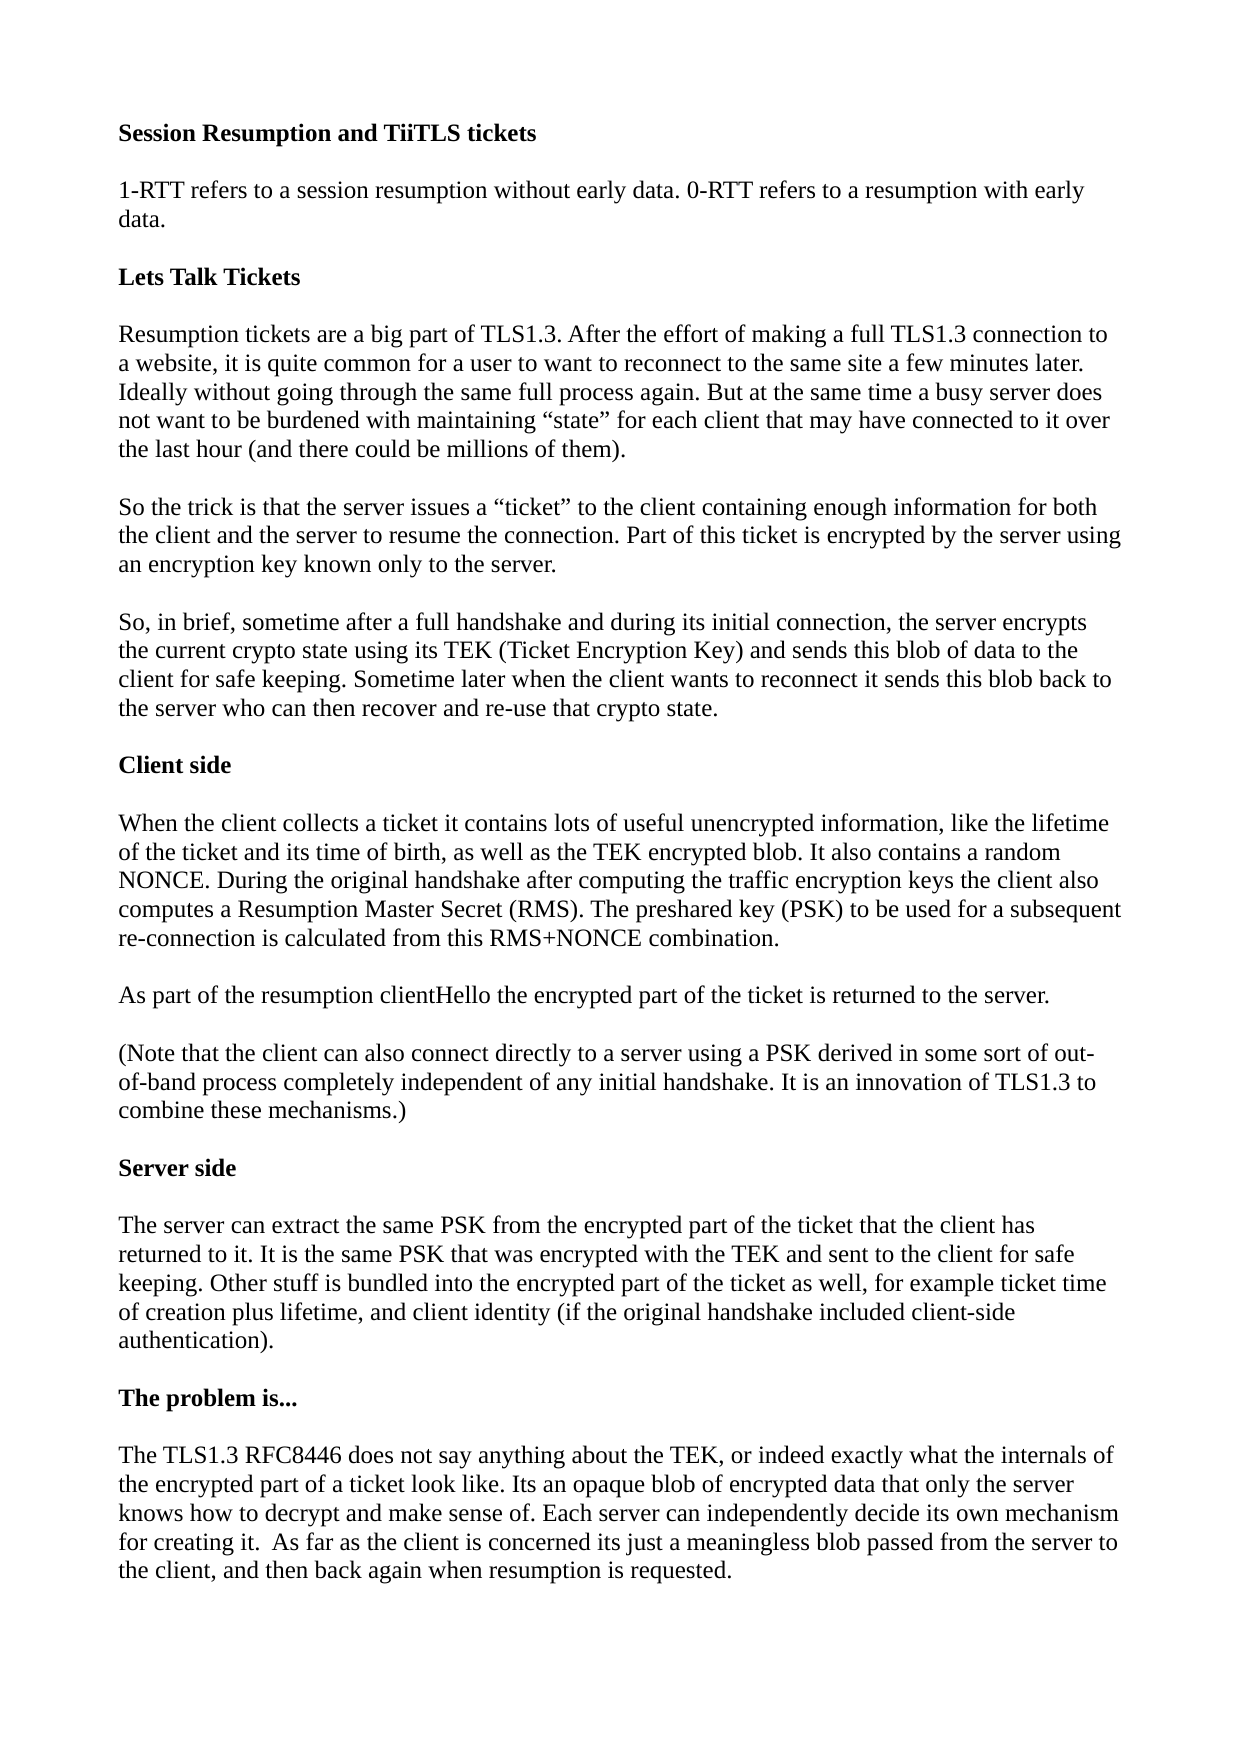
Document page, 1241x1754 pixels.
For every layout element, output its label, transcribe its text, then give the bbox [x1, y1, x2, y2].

text As part of the resumption clientHello the encrypted part of the ticket is returned to the server. [118, 981, 1122, 1009]
text So the trick is that the server issues a “ticket” to the client containing enough information for both the client and the server to resume the connection. Part of this ticket is encrypted by the server using an encryption key known only to the server. [118, 492, 1122, 578]
text Resumption tickets are a big part of TLS1.3. After the effort of making a full TLS1.3 connection to a website, it is quite common for a user to want to reconnect to the same site a few minutes later. Ideally without going through the same full process again. But at the same time a busy server does not want to be burdened with maintaining “state” for each client that may have connected to it over the last hour (and there could be millions of them). [118, 319, 1122, 463]
text The problem is... [118, 1383, 1122, 1412]
text (Note that the client can also connect directly to a server using a PSK derived in some sort of out-of-band process completely independent of any initial handshake. It is an innovation of TLS1.3 to combine these mechanisms.) [118, 1038, 1122, 1124]
text When the client collects a ticket it contains lots of useful unencrypted information, like the lifetime of the ticket and its time of birth, as well as the TEK encrypted blob. It also contains a random NONCE. During the original handshake after computing the traffic encryption keys the client also computes a Resumption Master Secret (RMS). The preshared key (PSK) to be used for a subsequent re-connection is calculated from this RMS+NONCE combination. [118, 808, 1122, 952]
text 1-RTT refers to a session resumption without early data. 0-RTT refers to a resumption with early data. [118, 176, 1122, 233]
text Session Resumption and TiiTLS tickets [118, 118, 1122, 147]
text So, in brief, sometime after a full handshake and during its initial connection, the server encrypts the current crypto state using its TEK (Ticket Encryption Key) and sends this blob of data to the client for safe keeping. Sometime later when the client wants to reconnect it sends this blob back to the server who can then recover and re-use that crypto state. [118, 607, 1122, 722]
text Lets Talk Tickets [118, 262, 1122, 291]
text Server side [118, 1153, 1122, 1182]
text Client side [118, 751, 1122, 779]
text The TLS1.3 RFC8446 does not say anything about the TEK, or indeed exactly what the internals of the encrypted part of a ticket look like. Its an opaque blob of encrypted data that only the server knows how to decrypt and make sense of. Each server can independently decide its own mechanism for creating it. As far as the client is concerned its just a meaningless blob passed from the server to the client, and then back again when resumption is requested. [118, 1441, 1122, 1584]
text The server can extract the same PSK from the encrypted part of the ticket that the client has returned to it. It is the same PSK that was encrypted with the TEK and sent to the client for safe keeping. Other stuff is bundled into the encrypted part of the ticket as well, for example ticket time of creation plus lifetime, and client identity (if the original handshake included client-side authentication). [118, 1211, 1122, 1354]
